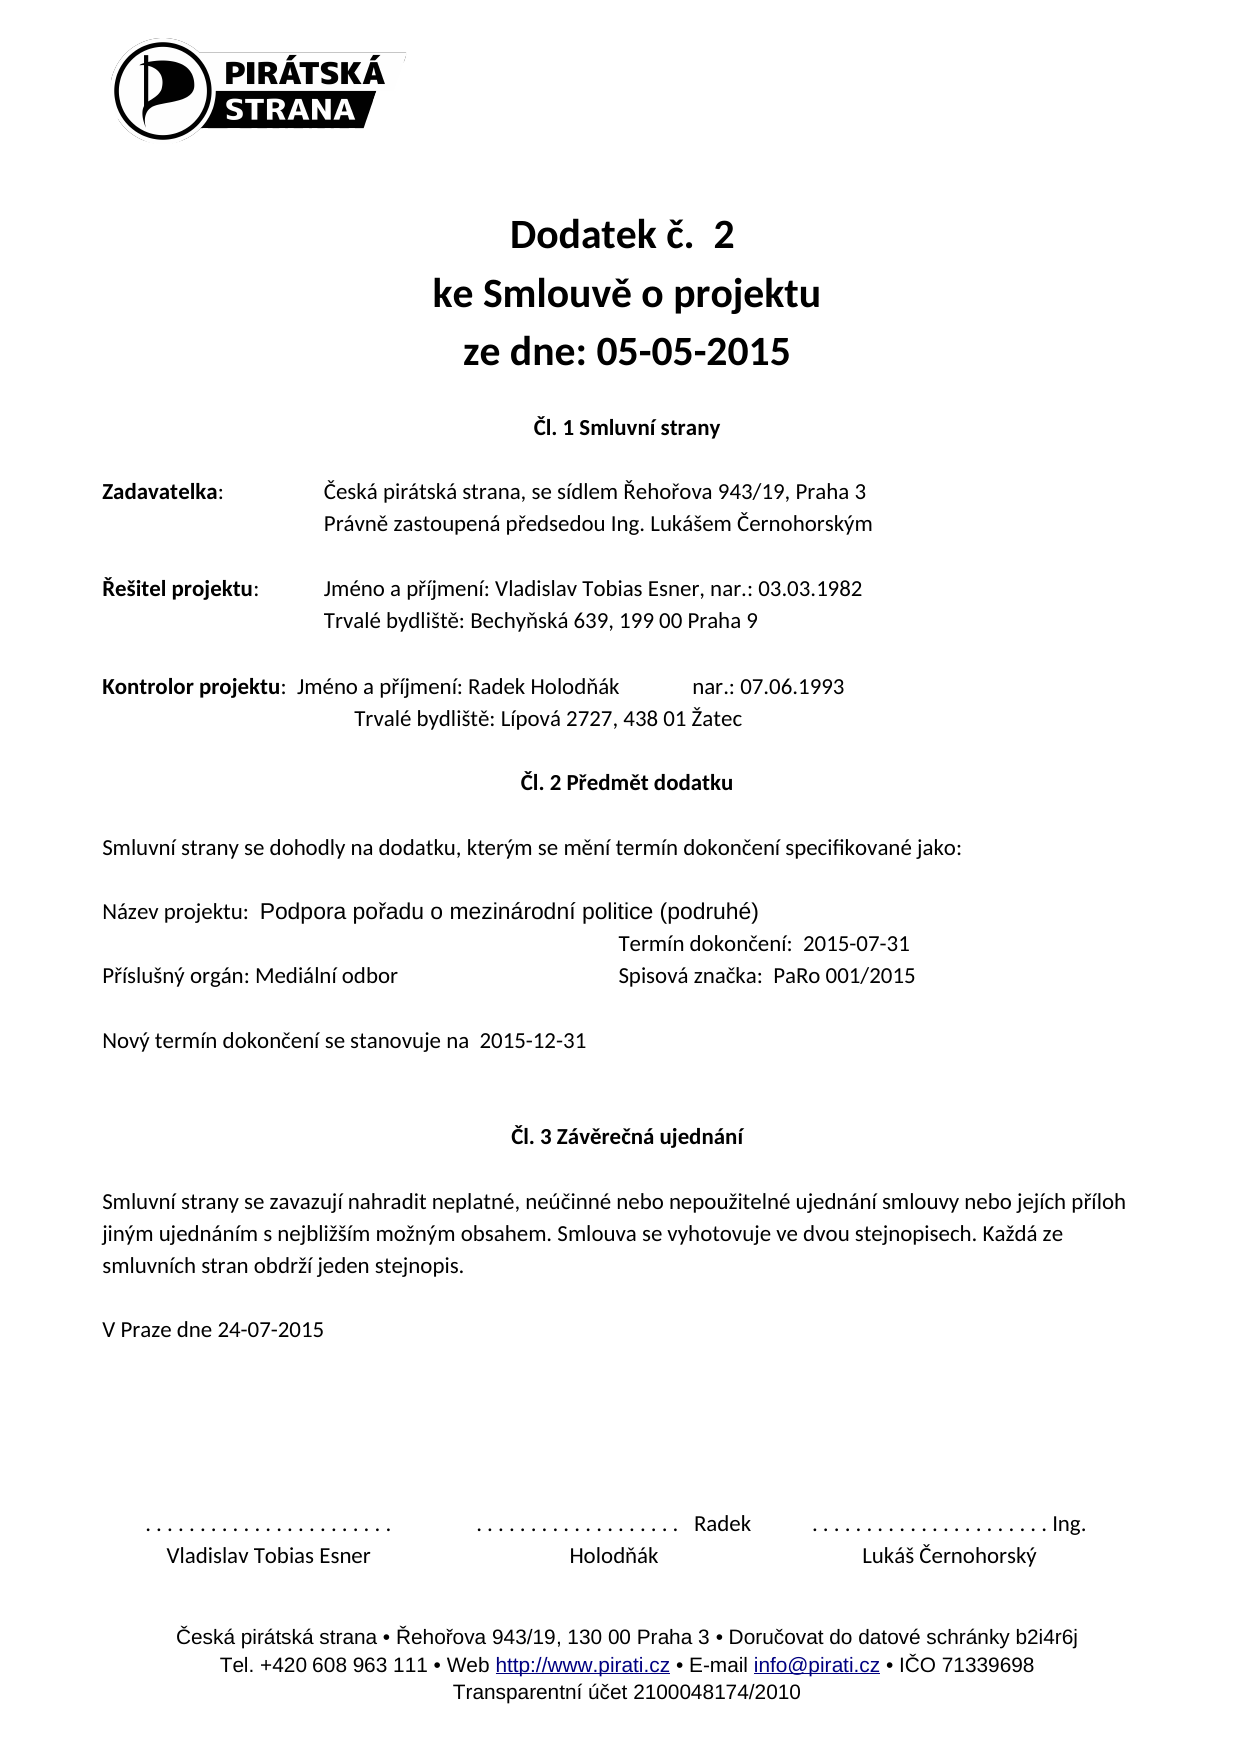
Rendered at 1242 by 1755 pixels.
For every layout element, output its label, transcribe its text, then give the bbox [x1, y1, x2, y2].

text Trvalé bydliště: Bechyňská 639, 199 00 Praha 9 [102, 606, 1151, 667]
text ke Smlouvě o projektu [102, 267, 1152, 317]
text Zadavatelka: Česká pirátská strana, se sídlem Řehořova 943/19, Praha 3 [102, 477, 1152, 505]
text Termín dokončení: 2015-07-31 [102, 929, 1152, 957]
text Dodatek č. 2 [102, 208, 1152, 259]
text Čl. 2 Předmět dodatku [102, 768, 1152, 796]
text Vladislav Tobias Esner [102, 1541, 435, 1569]
text Čl. 3 Závěrečná ujednání [102, 1122, 1152, 1150]
text . . . . . . . . . . . . . . . . . . . . . . Ing. Lukáš Černohorský [793, 1509, 1106, 1569]
text . . . . . . . . . . . . . . . . . . . Radek Holodňák [476, 1509, 752, 1569]
text Smluvní strany se zavazují nahradit neplatné, neúčinné nebo nepoužitelné ujednání smlouvy nebo jejích příloh jiným ujednáním s nejbližším možným obsahem. Smlouva se vyhotovuje ve dvou stejnopisech. Každá ze smluvních stran obdrží jeden stejnopis. [102, 1187, 1152, 1279]
text Řešitel projektu: Jméno a příjmení: Vladislav Tobias Esner, nar.: 03.03.1982 [102, 574, 1151, 602]
text Smluvní strany se dohodly na dodatku, kterým se mění termín dokončení specifikované jako: [102, 833, 1152, 861]
text Příslušný orgán: Mediální odbor Spisová značka: PaRo 001/2015 [102, 961, 1152, 989]
text Čl. 1 Smluvní strany [102, 413, 1152, 441]
text Právně zastoupená předsedou Ing. Lukášem Černohorským [324, 509, 1152, 537]
text Nový termín dokončení se stanovuje na 2015-12-31 [102, 1026, 1152, 1054]
text . . . . . . . . . . . . . . . . . . . . . . . [102, 1509, 435, 1537]
text Kontrolor projektu: Jméno a příjmení: Radek Holodňák nar.: 07.06.1993 [102, 672, 1152, 700]
text ze dne: 05-05-2015 [102, 325, 1152, 376]
text Název projektu: Podpora pořadu o mezinárodní politice (podruhé) [102, 897, 1152, 925]
picture [110, 38, 407, 144]
text Trvalé bydliště: Lípová 2727, 438 01 Žatec [102, 704, 1152, 732]
text V Praze dne 24-07-2015 [102, 1316, 1152, 1343]
